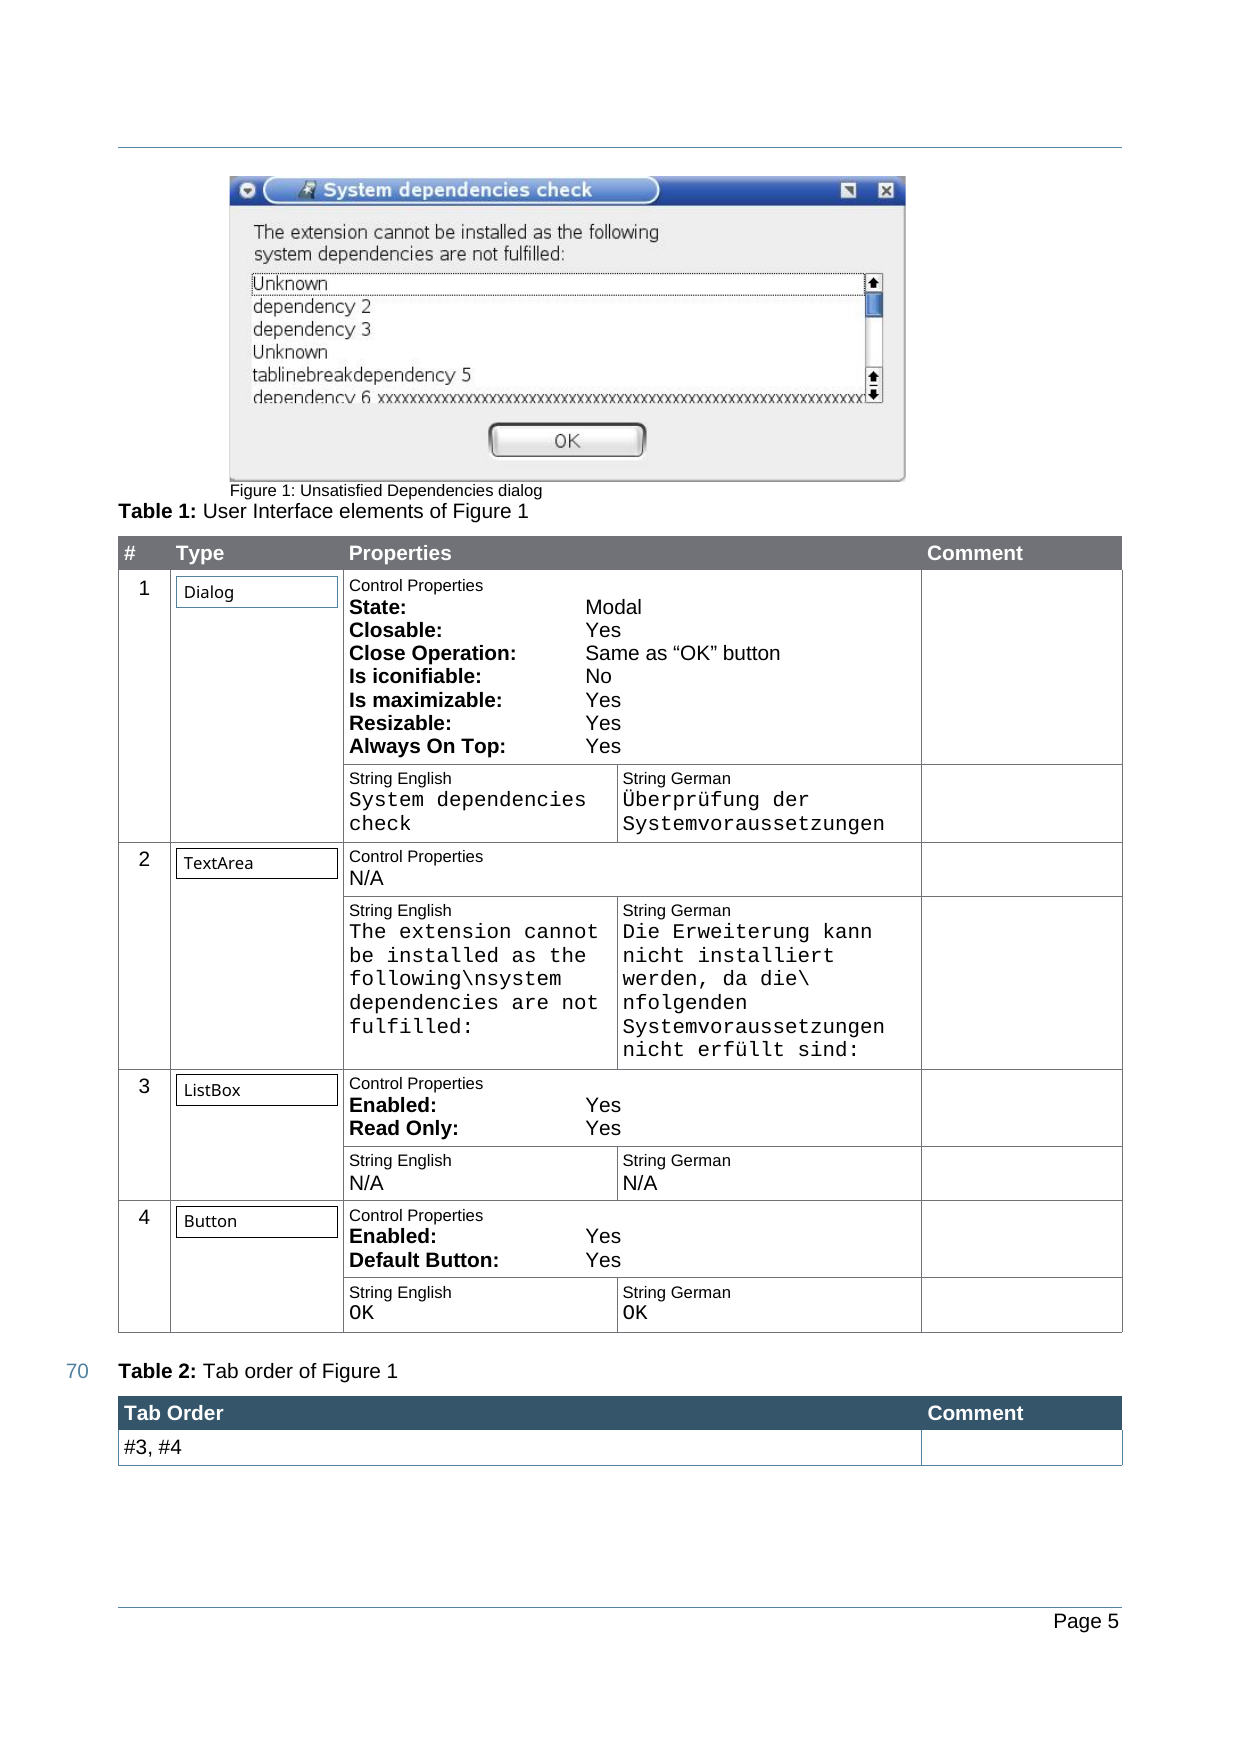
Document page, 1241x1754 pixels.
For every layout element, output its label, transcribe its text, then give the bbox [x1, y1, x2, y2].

table_header Type [170, 536, 343, 570]
table_cell [171, 1201, 343, 1332]
table_cell [922, 765, 1122, 842]
table_header [922, 1070, 1122, 1146]
table_header Properties [343, 536, 921, 570]
table_header [922, 1201, 1122, 1277]
table_cell String German OK [618, 1278, 921, 1332]
table_header Control Properties State: Modal Closable: Yes Close Operation: Same as “OK” button Is iconifiable: No Is maximizable: Yes Resizable: Yes Always On Top: Yes [344, 570, 921, 764]
table_cell #3, #4 [119, 1430, 921, 1465]
table_cell [922, 897, 1122, 1069]
table_cell 1 [119, 570, 170, 842]
table_cell [171, 1070, 343, 1200]
table_cell [922, 1278, 1122, 1332]
picture [229, 176, 906, 482]
table_header Comment [921, 536, 1122, 570]
table_cell 3 [119, 1070, 170, 1200]
table_cell [171, 843, 343, 1069]
table_cell [171, 570, 343, 842]
text Table 1: User Interface elements of Figure 1 [118, 177, 1122, 523]
table_cell String German Überprüfung der Systemvoraussetzungen [618, 765, 921, 842]
text Figure 1: Unsatisfied Dependencies dialog [229, 189, 1011, 500]
table_cell String English System dependencies check [344, 765, 617, 842]
table_header [922, 570, 1122, 764]
table_cell 2 [119, 843, 170, 1069]
table_header [922, 843, 1122, 896]
table_cell String English N/A [344, 1147, 617, 1200]
table_cell String German Die Erweiterung kann nicht installiert werden, da die\nfolgenden Systemvoraussetzungen nicht erfüllt sind: [618, 897, 921, 1069]
table_header # [118, 536, 170, 570]
table_cell 4 [119, 1201, 170, 1332]
table_header Control Properties Enabled: Yes Read Only: Yes [344, 1070, 921, 1146]
table_cell [922, 1430, 1122, 1465]
table_header Comment [921, 1396, 1122, 1430]
table_header Control Properties N/A [344, 843, 921, 896]
table_cell String English OK [344, 1278, 617, 1332]
table_header Control Properties Enabled: Yes Default Button: Yes [344, 1201, 921, 1277]
text Table 2: Tab order of Figure 1 [118, 1360, 1122, 1383]
table_header Tab Order [118, 1396, 921, 1430]
table_cell String English The extension cannot be installed as the following\nsystem dependencies are not fulfilled: [344, 897, 617, 1069]
table_cell [922, 1147, 1122, 1200]
table_cell String German N/A [618, 1147, 921, 1200]
